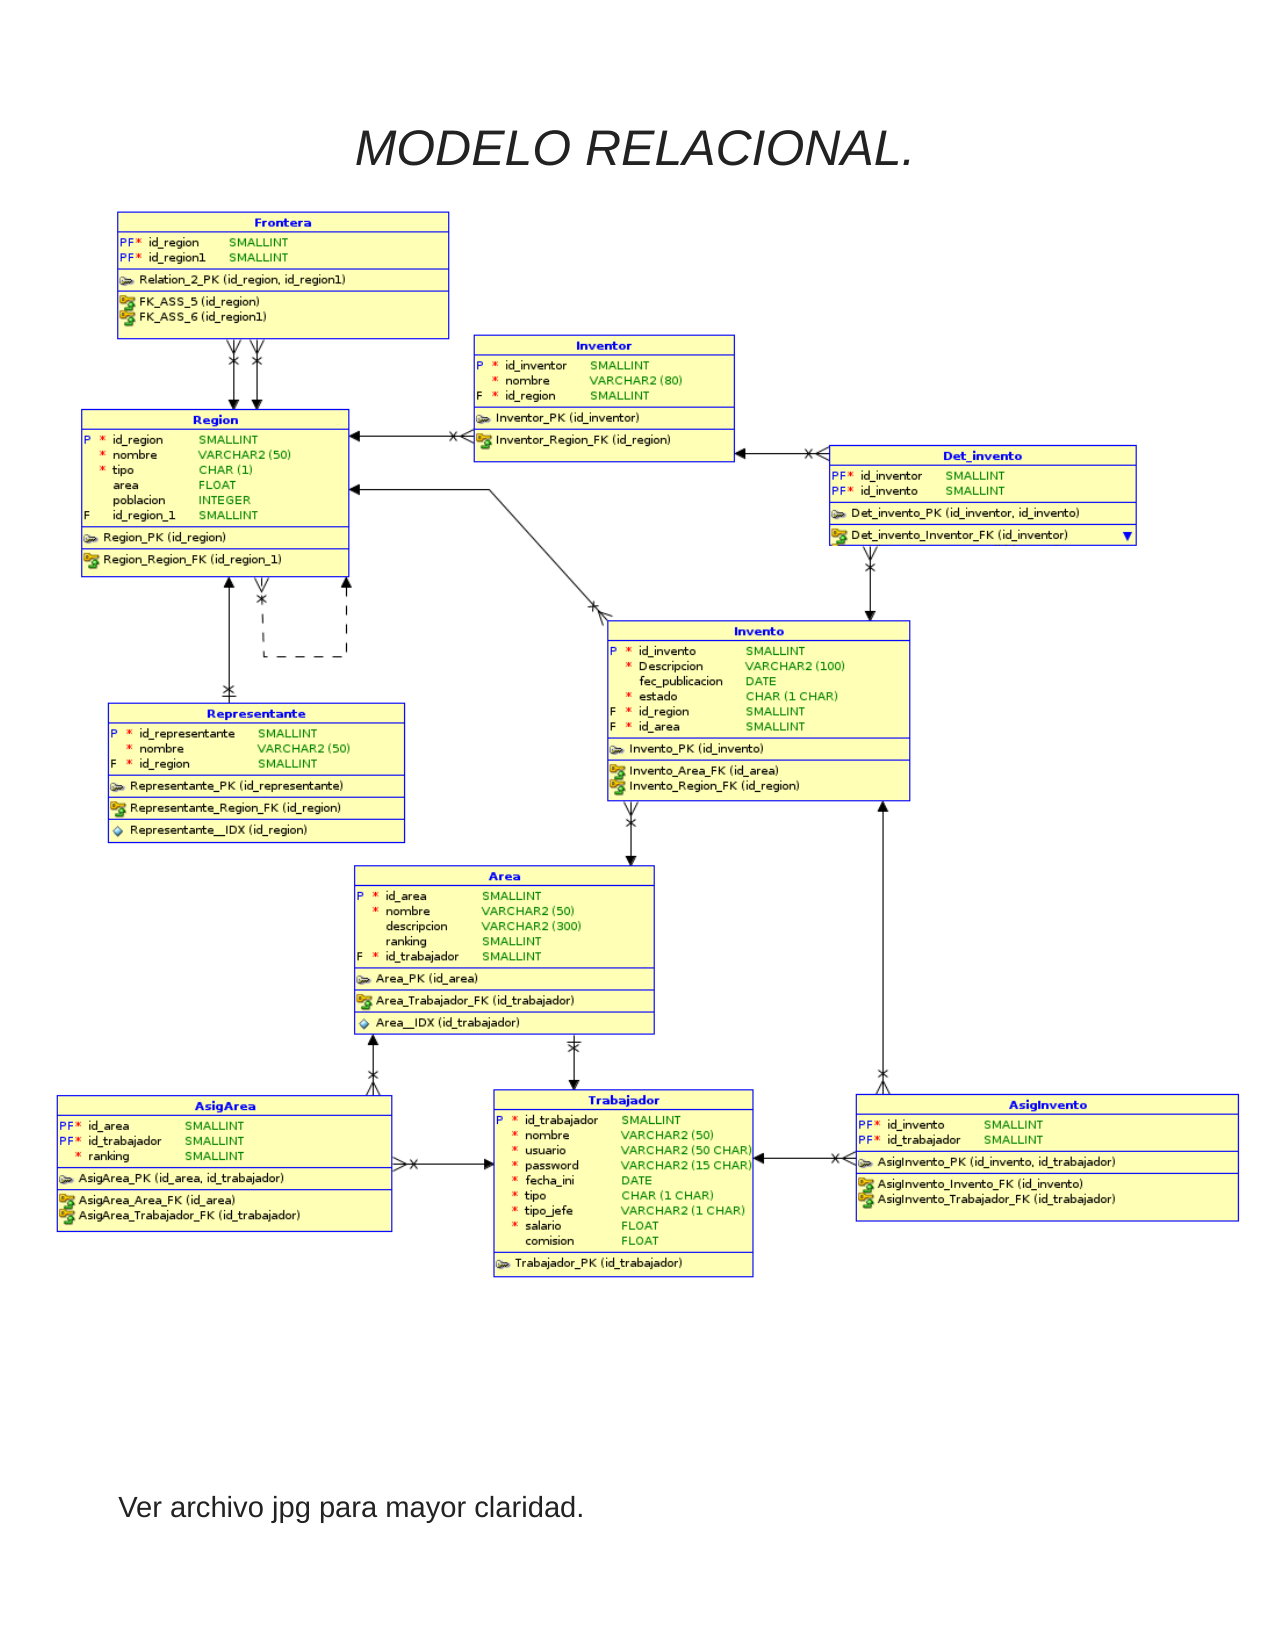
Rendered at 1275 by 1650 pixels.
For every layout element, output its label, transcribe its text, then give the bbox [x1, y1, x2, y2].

picture [16, 207, 1258, 1289]
text Ver archivo jpg para mayor claridad. [118, 1490, 1157, 1524]
text MODELO RELACIONAL. [118, 118, 1157, 176]
